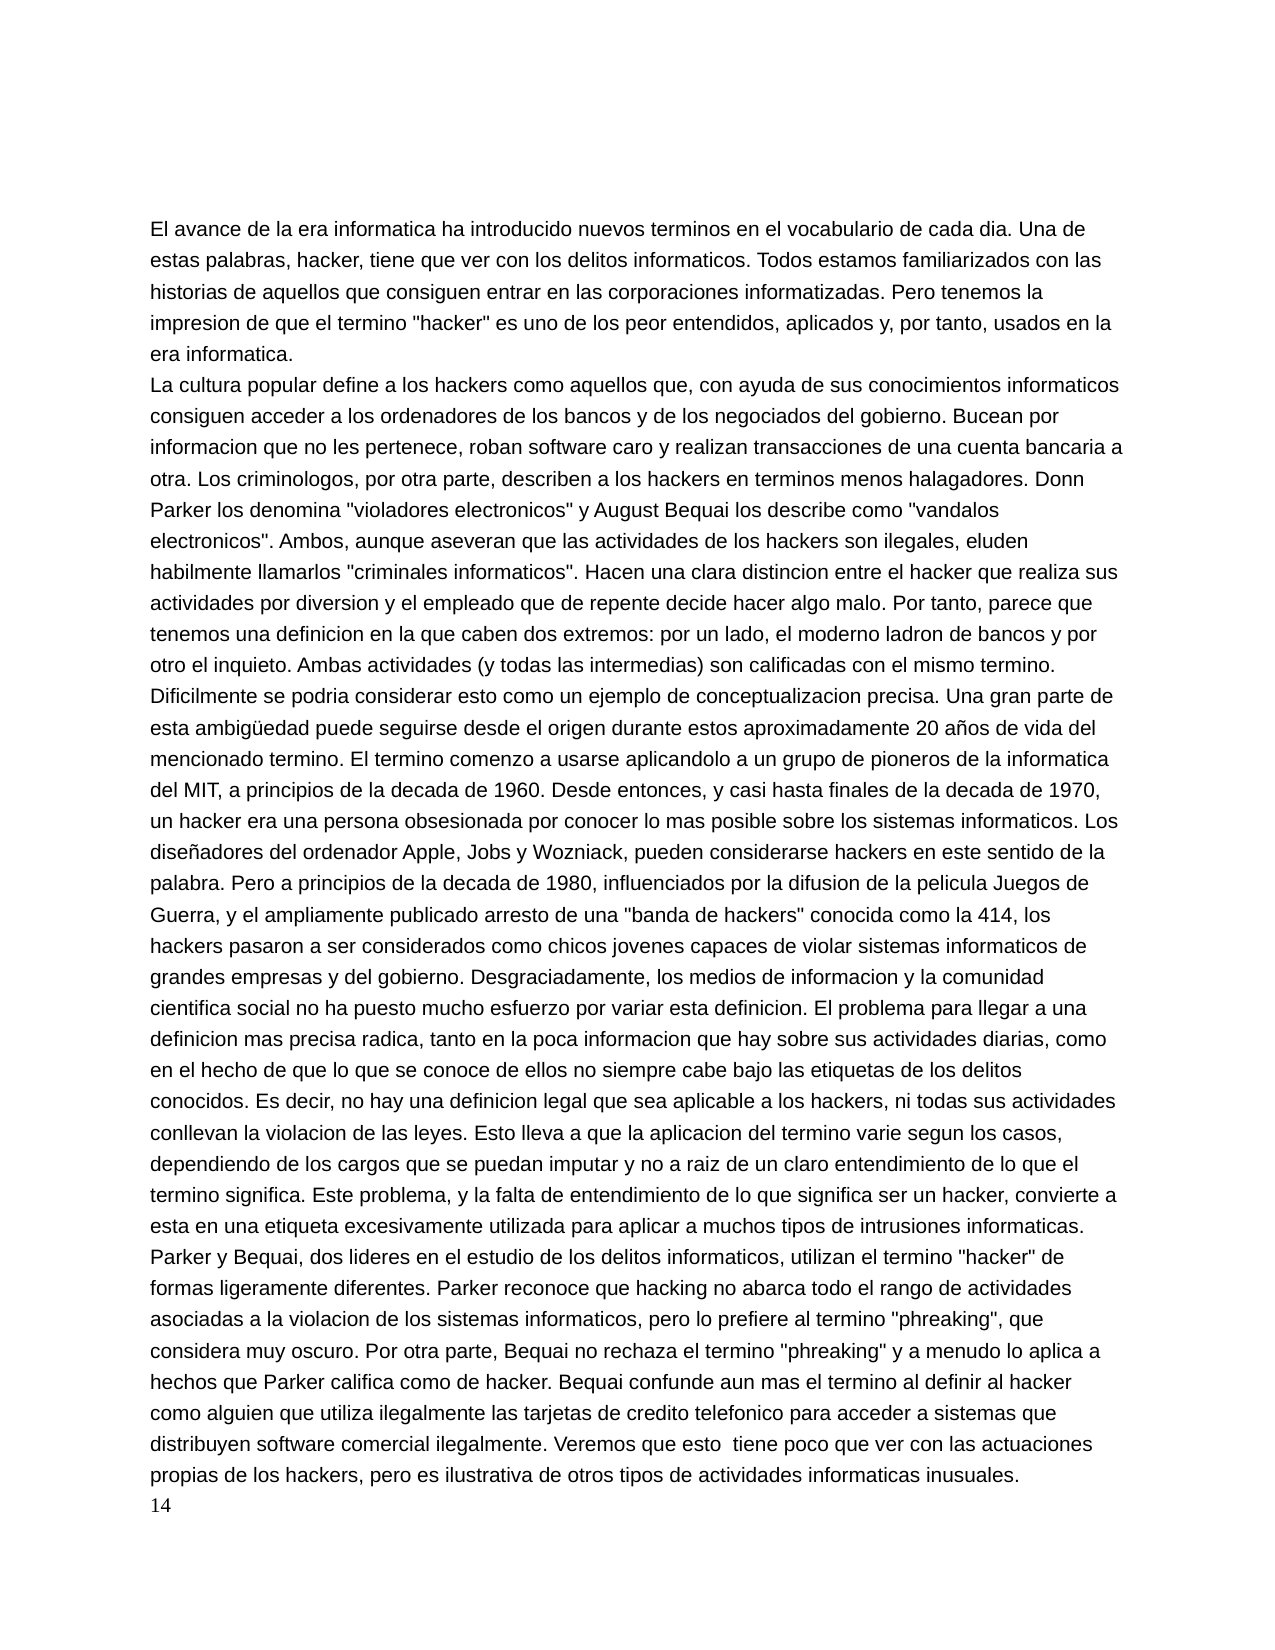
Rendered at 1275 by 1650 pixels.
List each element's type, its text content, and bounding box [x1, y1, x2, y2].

text La cultura popular define a los hackers como aquellos que, con ayuda de sus conocimientos informaticos consiguen acceder a los ordenadores de los bancos y de los negociados del gobierno. Bucean por informacion que no les pertenece, roban software caro y realizan transacciones de una cuenta bancaria a otra. Los criminologos, por otra parte, describen a los hackers en terminos menos halagadores. Donn Parker los denomina "violadores electronicos" y August Bequai los describe como "vandalos electronicos". Ambos, aunque aseveran que las actividades de los hackers son ilegales, eluden habilmente llamarlos "criminales informaticos". Hacen una clara distincion entre el hacker que realiza sus actividades por diversion y el empleado que de repente decide hacer algo malo. Por tanto, parece que tenemos una definicion en la que caben dos extremos: por un lado, el moderno ladron de bancos y por otro el inquieto. Ambas actividades (y todas las intermedias) son calificadas con el mismo termino. Dificilmente se podria considerar esto como un ejemplo de conceptualizacion precisa. Una gran parte de esta ambigüedad puede seguirse desde el origen durante estos aproximadamente 20 años de vida del mencionado termino. El termino comenzo a usarse aplicandolo a un grupo de pioneros de la informatica del MIT, a principios de la decada de 1960. Desde entonces, y casi hasta finales de la decada de 1970, un hacker era una persona obsesionada por conocer lo mas posible sobre los sistemas informaticos. Los diseñadores del ordenador Apple, Jobs y Wozniack, pueden considerarse hackers en este sentido de la palabra. Pero a principios de la decada de 1980, influenciados por la difusion de la pelicula Juegos de Guerra, y el ampliamente publicado arresto de una "banda de hackers" conocida como la 414, los hackers pasaron a ser considerados como chicos jovenes capaces de violar sistemas informaticos de grandes empresas y del gobierno. Desgraciadamente, los medios de informacion y la comunidad cientifica social no ha puesto mucho esfuerzo por variar esta definicion. El problema para llegar a una definicion mas precisa radica, tanto en la poca informacion que hay sobre sus actividades diarias, como en el hecho de que lo que se conoce de ellos no siempre cabe bajo las etiquetas de los delitos conocidos. Es decir, no hay una definicion legal que sea aplicable a los hackers, ni todas sus actividades conllevan la violacion de las leyes. Esto lleva a que la aplicacion del termino varie segun los casos, dependiendo de los cargos que se puedan imputar y no a raiz de un claro entendimiento de lo que el termino significa. Este problema, y la falta de entendimiento de lo que significa ser un hacker, convierte a esta en una etiqueta excesivamente utilizada para aplicar a muchos tipos de intrusiones informaticas. Parker y Bequai, dos lideres en el estudio de los delitos informaticos, utilizan el termino "hacker" de formas ligeramente diferentes. Parker reconoce que hacking no abarca todo el rango de actividades asociadas a la violacion de los sistemas informaticos, pero lo prefiere al termino "phreaking", que considera muy oscuro. Por otra parte, Bequai no rechaza el termino "phreaking" y a menudo lo aplica a hechos que Parker califica como de hacker. Bequai confunde aun mas el termino al definir al hacker como alguien que utiliza ilegalmente las tarjetas de credito telefonico para acceder a sistemas que distribuyen software comercial ilegalmente. Veremos que esto tiene poco que ver con las actuaciones propias de los hackers, pero es ilustrativa de otros tipos de actividades informaticas inusuales. [150, 373, 1125, 1487]
text El avance de la era informatica ha introducido nuevos terminos en el vocabulario de cada dia. Una de estas palabras, hacker, tiene que ver con los delitos informaticos. Todos estamos familiarizados con las historias de aquellos que consiguen entrar en las corporaciones informatizadas. Pero tenemos la impresion de que el termino "hacker" es uno de los peor entendidos, aplicados y, por tanto, usados en la era informatica. [150, 217, 1125, 366]
